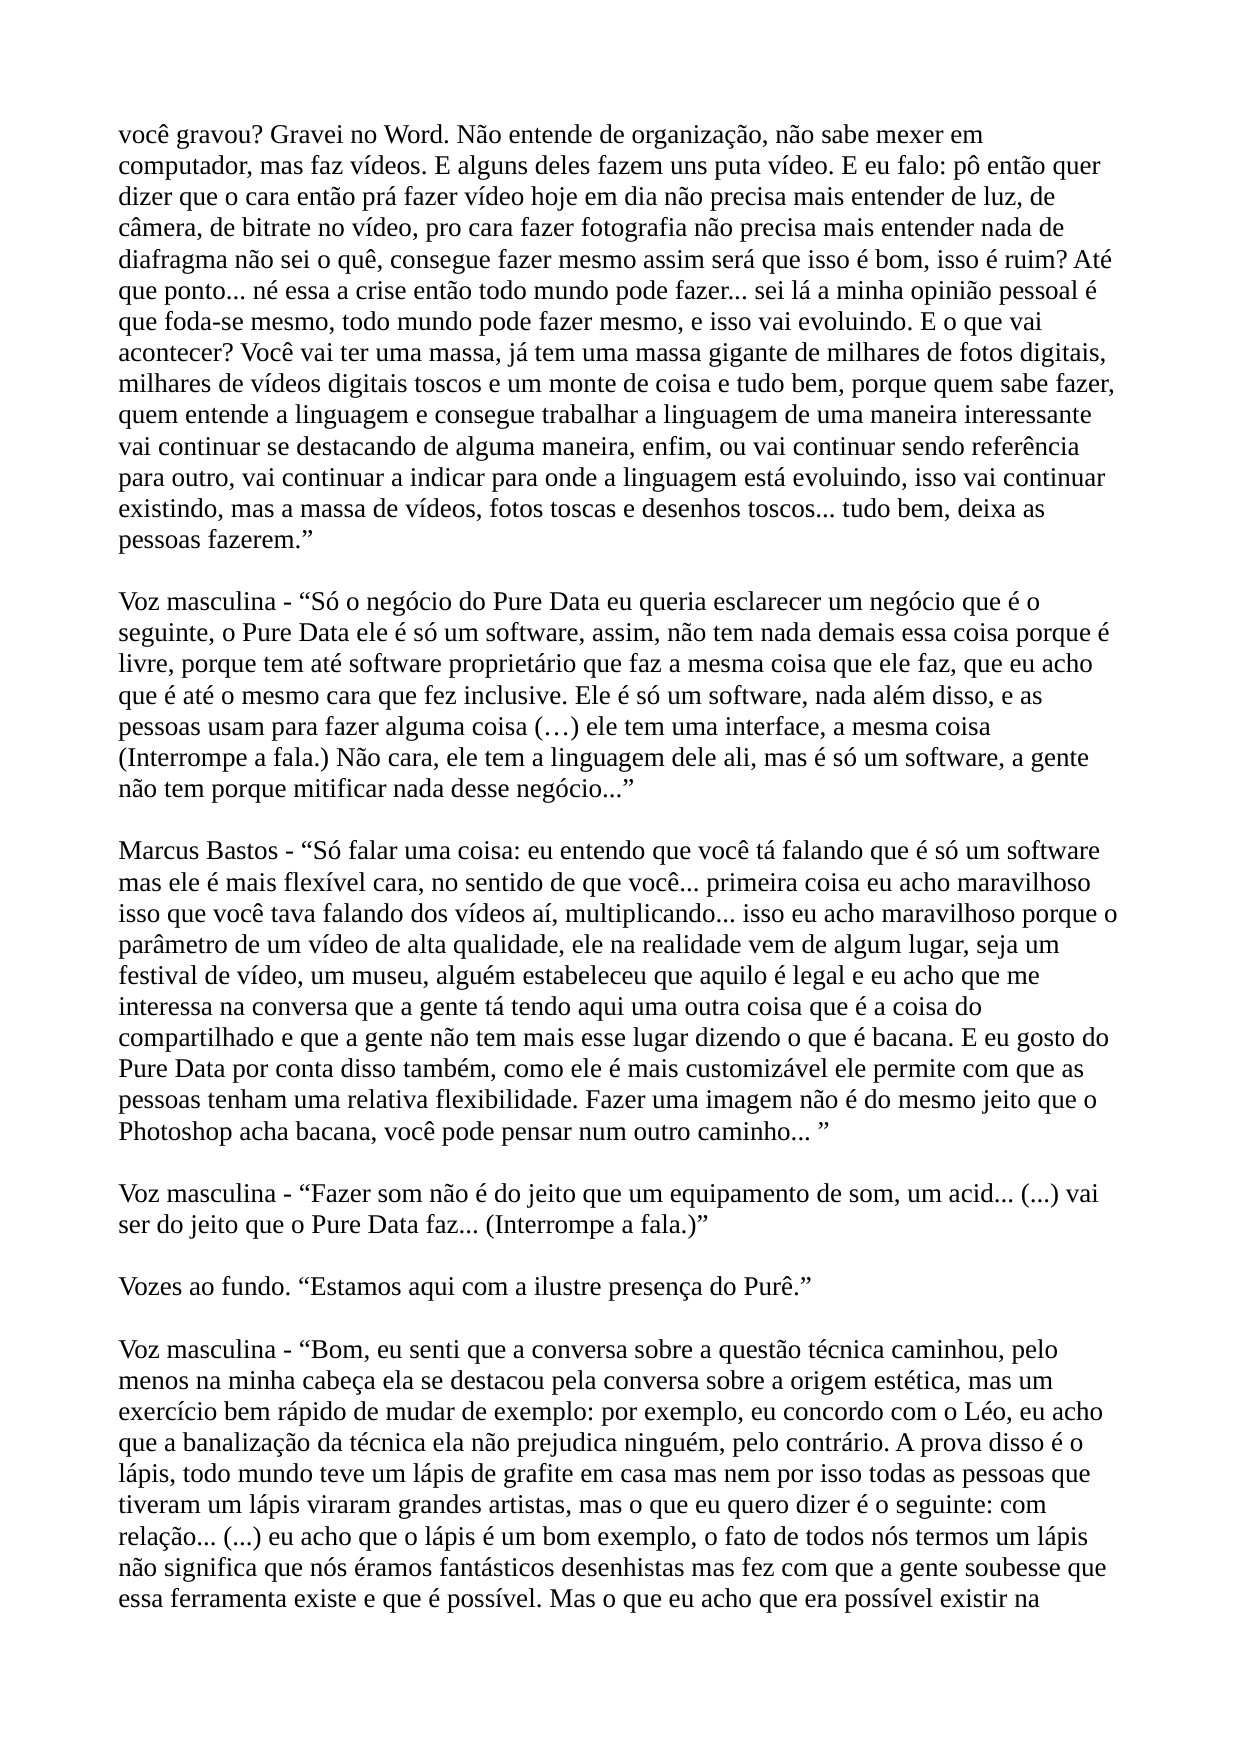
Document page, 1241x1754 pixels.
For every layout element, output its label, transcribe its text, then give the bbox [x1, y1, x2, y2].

text Voz masculina - “Bom, eu senti que a conversa sobre a questão técnica caminhou, pelo menos na minha cabeça ela se destacou pela conversa sobre a origem estética, mas um exercício bem rápido de mudar de exemplo: por exemplo, eu concordo com o Léo, eu acho que a banalização da técnica ela não prejudica ninguém, pelo contrário. A prova disso é o lápis, todo mundo teve um lápis de grafite em casa mas nem por isso todas as pessoas que tiveram um lápis viraram grandes artistas, mas o que eu quero dizer é o seguinte: com relação... (...) eu acho que o lápis é um bom exemplo, o fato de todos nós termos um lápis não significa que nós éramos fantásticos desenhistas mas fez com que a gente soubesse que essa ferramenta existe e que é possível. Mas o que eu acho que era possível existir na [118, 1333, 1122, 1613]
text Marcus Bastos - “Só falar uma coisa: eu entendo que você tá falando que é só um software mas ele é mais flexível cara, no sentido de que você... primeira coisa eu acho maravilhoso isso que você tava falando dos vídeos aí, multiplicando... isso eu acho maravilhoso porque o parâmetro de um vídeo de alta qualidade, ele na realidade vem de algum lugar, seja um festival de vídeo, um museu, alguém estabeleceu que aquilo é legal e eu acho que me interessa na conversa que a gente tá tendo aqui uma outra coisa que é a coisa do compartilhado e que a gente não tem mais esse lugar dizendo o que é bacana. E eu gosto do Pure Data por conta disso também, como ele é mais customizável ele permite com que as pessoas tenham uma relativa flexibilidade. Fazer uma imagem não é do mesmo jeito que o Photoshop acha bacana, você pode pensar num outro caminho... ” [118, 834, 1122, 1146]
text Voz masculina - “Só o negócio do Pure Data eu queria esclarecer um negócio que é o seguinte, o Pure Data ele é só um software, assim, não tem nada demais essa coisa porque é livre, porque tem até software proprietário que faz a mesma coisa que ele faz, que eu acho que é até o mesmo cara que fez inclusive. Ele é só um software, nada além disso, e as pessoas usam para fazer alguma coisa (…) ele tem uma interface, a mesma coisa (Interrompe a fala.) Não cara, ele tem a linguagem dele ali, mas é só um software, a gente não tem porque mitificar nada desse negócio...” [118, 585, 1122, 803]
text Vozes ao fundo. “Estamos aqui com a ilustre presença do Purê.” [118, 1271, 1122, 1302]
text você gravou? Gravei no Word. Não entende de organização, não sabe mexer em computador, mas faz vídeos. E alguns deles fazem uns puta vídeo. E eu falo: pô então quer dizer que o cara então prá fazer vídeo hoje em dia não precisa mais entender de luz, de câmera, de bitrate no vídeo, pro cara fazer fotografia não precisa mais entender nada de diafragma não sei o quê, consegue fazer mesmo assim será que isso é bom, isso é ruim? Até que ponto... né essa a crise então todo mundo pode fazer... sei lá a minha opinião pessoal é que foda-se mesmo, todo mundo pode fazer mesmo, e isso vai evoluindo. E o que vai acontecer? Você vai ter uma massa, já tem uma massa gigante de milhares de fotos digitais, milhares de vídeos digitais toscos e um monte de coisa e tudo bem, porque quem sabe fazer, quem entende a linguagem e consegue trabalhar a linguagem de uma maneira interessante vai continuar se destacando de alguma maneira, enfim, ou vai continuar sendo referência para outro, vai continuar a indicar para onde a linguagem está evoluindo, isso vai continuar existindo, mas a massa de vídeos, fotos toscas e desenhos toscos... tudo bem, deixa as pessoas fazerem.” [118, 118, 1122, 554]
text Voz masculina - “Fazer som não é do jeito que um equipamento de som, um acid... (...) vai ser do jeito que o Pure Data faz... (Interrompe a fala.)” [118, 1177, 1122, 1239]
